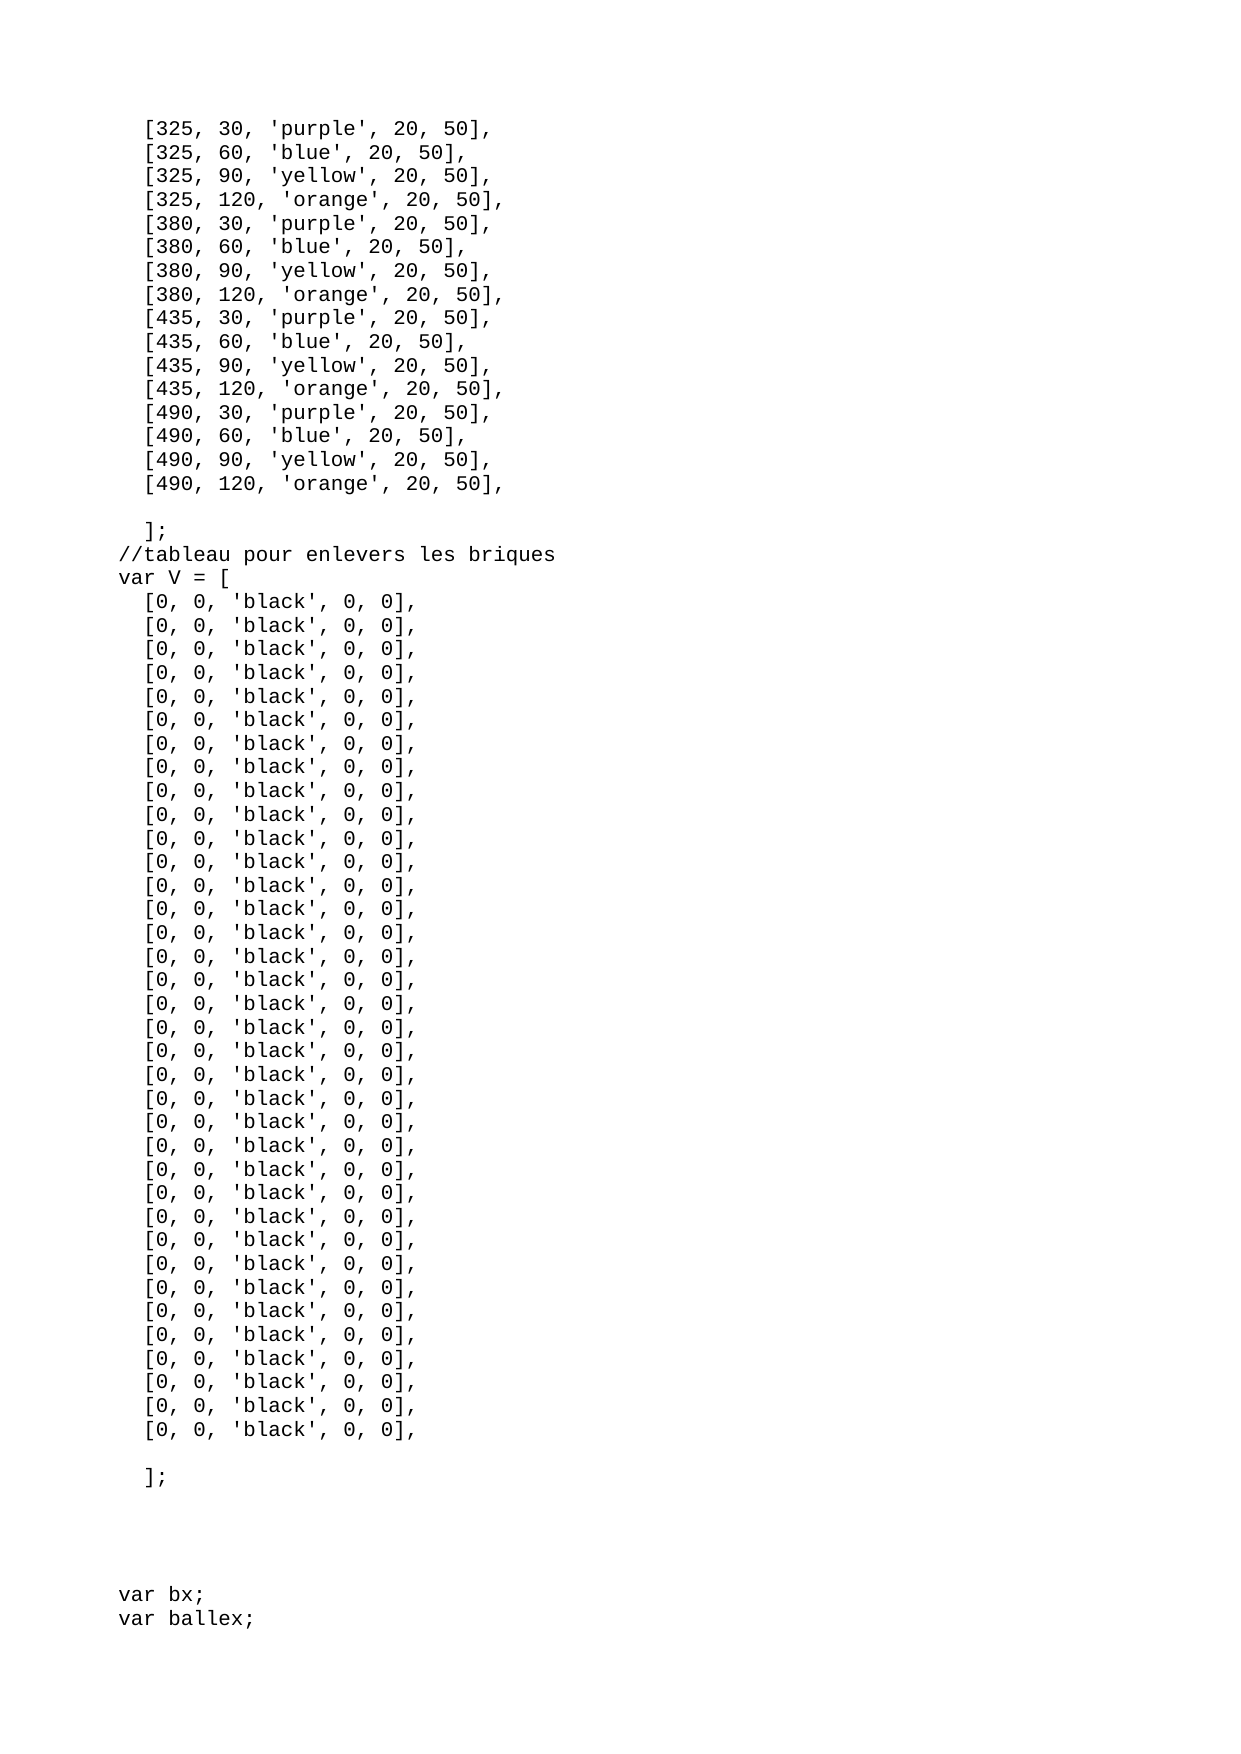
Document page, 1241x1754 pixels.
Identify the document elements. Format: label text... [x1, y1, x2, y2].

text [0, 0, 'black', 0, 0], [118, 780, 1122, 804]
text [0, 0, 'black', 0, 0], [118, 1111, 1122, 1135]
text [380, 30, 'purple', 20, 50], [118, 213, 1122, 236]
text [0, 0, 'black', 0, 0], [118, 946, 1122, 969]
text [0, 0, 'black', 0, 0], [118, 1300, 1122, 1324]
text [0, 0, 'black', 0, 0], [118, 591, 1122, 615]
text [0, 0, 'black', 0, 0], [118, 804, 1122, 827]
text [380, 90, 'yellow', 20, 50], [118, 260, 1122, 284]
text [435, 60, 'blue', 20, 50], [118, 331, 1122, 354]
text [0, 0, 'black', 0, 0], [118, 1324, 1122, 1348]
text var V = [ [118, 567, 1122, 591]
text [0, 0, 'black', 0, 0], [118, 1158, 1122, 1182]
text [0, 0, 'black', 0, 0], [118, 851, 1122, 875]
text [0, 0, 'black', 0, 0], [118, 615, 1122, 638]
text [380, 60, 'blue', 20, 50], [118, 236, 1122, 260]
text [325, 30, 'purple', 20, 50], [118, 118, 1122, 142]
text [0, 0, 'black', 0, 0], [118, 662, 1122, 686]
text //tableau pour enlevers les briques [118, 544, 1122, 567]
text [0, 0, 'black', 0, 0], [118, 969, 1122, 993]
text [0, 0, 'black', 0, 0], [118, 827, 1122, 851]
text [325, 60, 'blue', 20, 50], [118, 142, 1122, 165]
text [0, 0, 'black', 0, 0], [118, 1371, 1122, 1395]
text [325, 120, 'orange', 20, 50], [118, 189, 1122, 213]
text [490, 30, 'purple', 20, 50], [118, 402, 1122, 426]
text [490, 90, 'yellow', 20, 50], [118, 449, 1122, 473]
text [0, 0, 'black', 0, 0], [118, 1088, 1122, 1111]
text [0, 0, 'black', 0, 0], [118, 733, 1122, 757]
text [0, 0, 'black', 0, 0], [118, 1419, 1122, 1442]
text [435, 120, 'orange', 20, 50], [118, 378, 1122, 402]
text [0, 0, 'black', 0, 0], [118, 1064, 1122, 1088]
text [435, 90, 'yellow', 20, 50], [118, 354, 1122, 378]
text [325, 90, 'yellow', 20, 50], [118, 165, 1122, 189]
text [0, 0, 'black', 0, 0], [118, 898, 1122, 922]
text [0, 0, 'black', 0, 0], [118, 1253, 1122, 1277]
text [0, 0, 'black', 0, 0], [118, 1206, 1122, 1229]
text [0, 0, 'black', 0, 0], [118, 1277, 1122, 1300]
text [380, 120, 'orange', 20, 50], [118, 284, 1122, 307]
text [0, 0, 'black', 0, 0], [118, 875, 1122, 898]
text var ballex; [118, 1608, 1122, 1631]
text [0, 0, 'black', 0, 0], [118, 1040, 1122, 1064]
text [0, 0, 'black', 0, 0], [118, 1182, 1122, 1206]
text [0, 0, 'black', 0, 0], [118, 1395, 1122, 1419]
text [435, 30, 'purple', 20, 50], [118, 307, 1122, 331]
text [0, 0, 'black', 0, 0], [118, 686, 1122, 709]
text [0, 0, 'black', 0, 0], [118, 993, 1122, 1017]
text [0, 0, 'black', 0, 0], [118, 1229, 1122, 1253]
text [0, 0, 'black', 0, 0], [118, 1135, 1122, 1158]
text [0, 0, 'black', 0, 0], [118, 1348, 1122, 1371]
text var bx; [118, 1584, 1122, 1608]
text [0, 0, 'black', 0, 0], [118, 922, 1122, 946]
text [0, 0, 'black', 0, 0], [118, 757, 1122, 780]
text [490, 120, 'orange', 20, 50], [118, 473, 1122, 496]
text [490, 60, 'blue', 20, 50], [118, 426, 1122, 449]
text [0, 0, 'black', 0, 0], [118, 709, 1122, 733]
text [0, 0, 'black', 0, 0], [118, 1017, 1122, 1040]
text ]; [118, 1466, 1122, 1489]
text [0, 0, 'black', 0, 0], [118, 638, 1122, 662]
text ]; [118, 520, 1122, 544]
